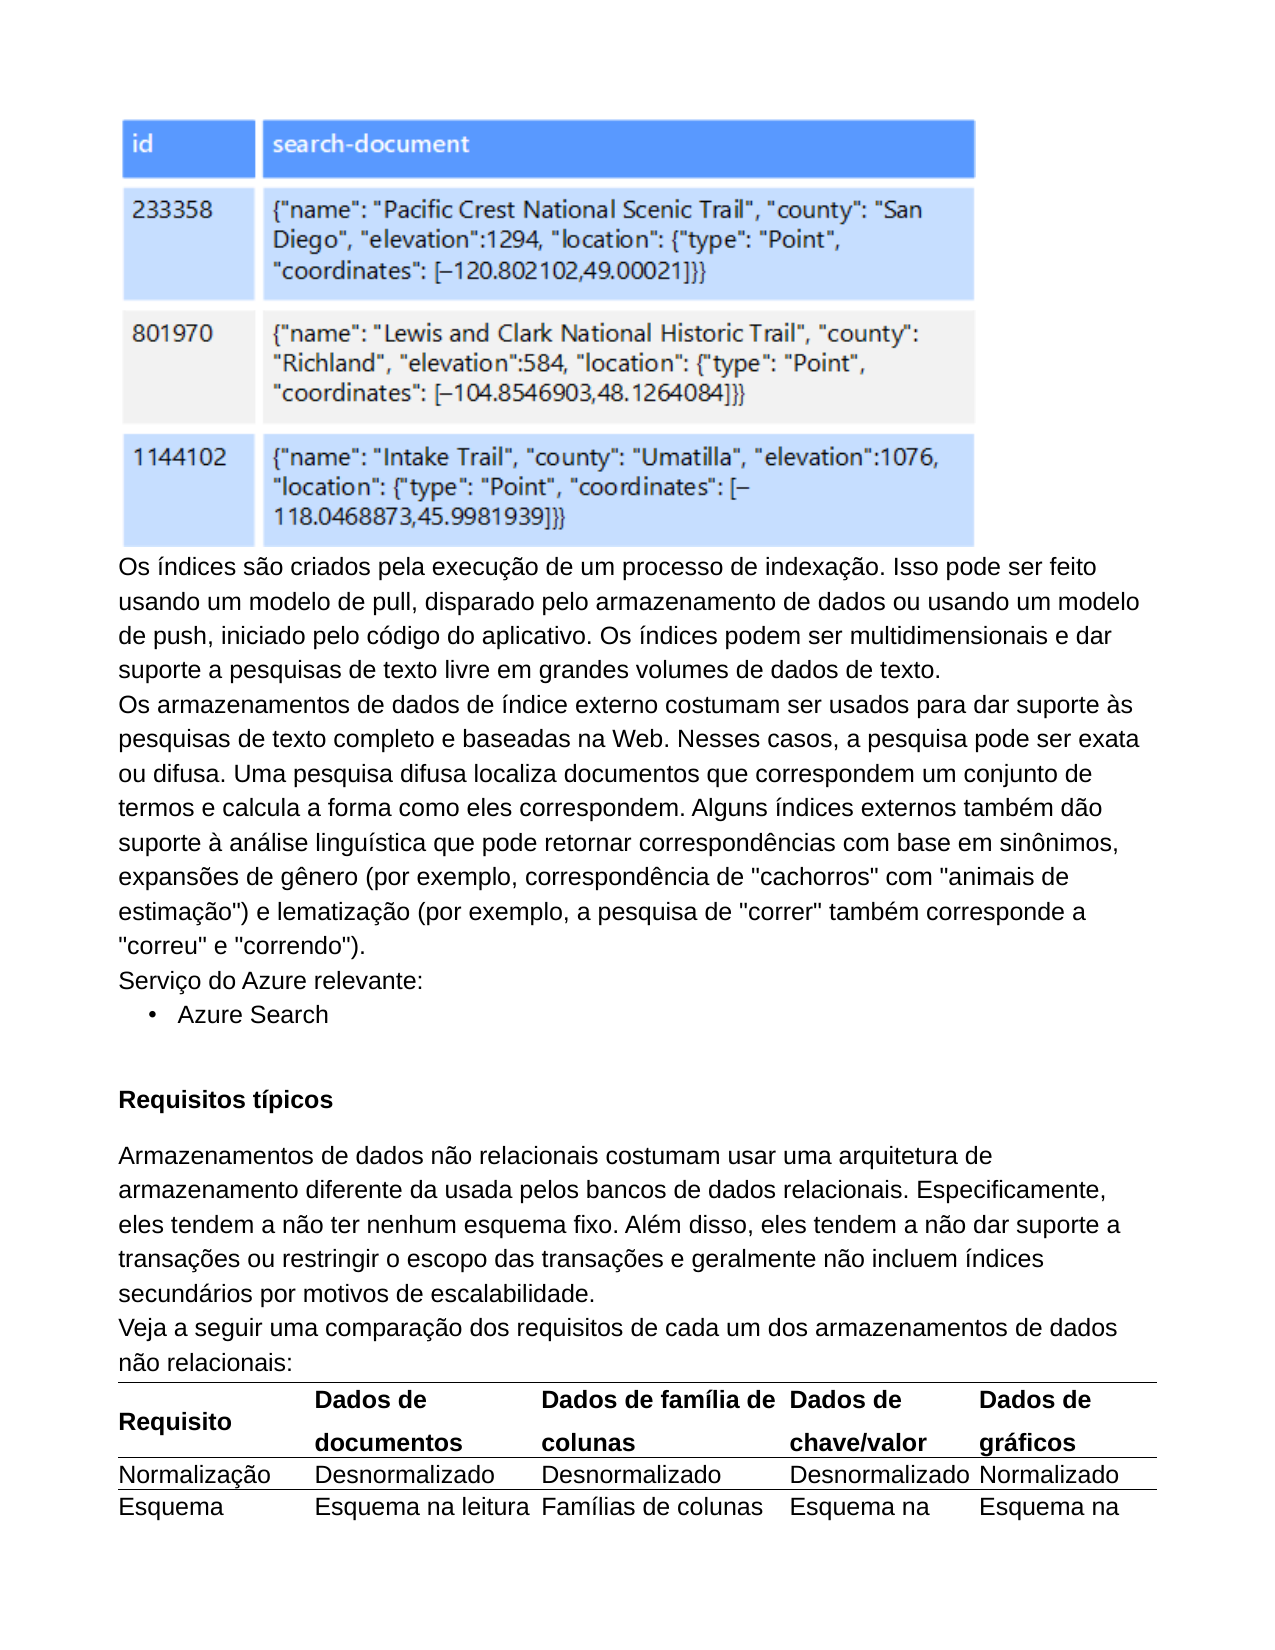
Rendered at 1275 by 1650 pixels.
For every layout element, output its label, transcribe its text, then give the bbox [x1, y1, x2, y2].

table_header Requisito [118, 1383, 314, 1457]
text Armazenamentos de dados não relacionais costumam usar uma arquitetura de armazenamento diferente da usada pelos bancos de dados relacionais. Especificamente, eles tendem a não ter nenhum esquema fixo. Além disso, eles tendem a não dar suporte a transações ou restringir o escopo das transações e geralmente não incluem índices secundários por motivos de escalabilidade. [118, 1141, 1157, 1307]
table_cell Desnormalizado [541, 1458, 789, 1489]
table_header Dados de documentos [314, 1383, 541, 1457]
text Veja a seguir uma comparação dos requisitos de cada um dos armazenamentos de dados não relacionais: [118, 1313, 1157, 1376]
subtitle Requisitos típicos [118, 1085, 1157, 1113]
table_cell Esquema [118, 1490, 314, 1521]
text Os índices são criados pela execução de um processo de indexação. Isso pode ser feito usando um modelo de pull, disparado pelo armazenamento de dados ou usando um modelo de push, iniciado pelo código do aplicativo. Os índices podem ser multidimensionais e dar suporte a pesquisas de texto livre em grandes volumes de dados de texto. [118, 552, 1157, 684]
text Serviço do Azure relevante: [118, 966, 1157, 994]
table_header Dados de chave/valor [789, 1383, 979, 1457]
table_cell Desnormalizado [789, 1458, 979, 1489]
table_cell Normalização [118, 1458, 314, 1489]
table_cell Esquema na leitura [314, 1490, 541, 1521]
table_header Dados de família de colunas [541, 1383, 789, 1457]
table_cell Normalizado [979, 1458, 1157, 1489]
table_cell Desnormalizado [314, 1458, 541, 1489]
table_cell Famílias de colunas [541, 1490, 789, 1521]
table_cell Esquema na [789, 1490, 979, 1521]
table_header Dados de gráficos [979, 1383, 1157, 1457]
list Azure Search [148, 1000, 1157, 1029]
picture [118, 118, 976, 547]
text Os armazenamentos de dados de índice externo costumam ser usados para dar suporte às pesquisas de texto completo e baseadas na Web. Nesses casos, a pesquisa pode ser exata ou difusa. Uma pesquisa difusa localiza documentos que correspondem um conjunto de termos e calcula a forma como eles correspondem. Alguns índices externos também dão suporte à análise linguística que pode retornar correspondências com base em sinônimos, expansões de gênero (por exemplo, correspondência de "cachorros" com "animais de estimação") e lematização (por exemplo, a pesquisa de "correr" também corresponde a "correu" e "correndo"). [118, 690, 1157, 960]
table_cell Esquema na [979, 1490, 1157, 1521]
